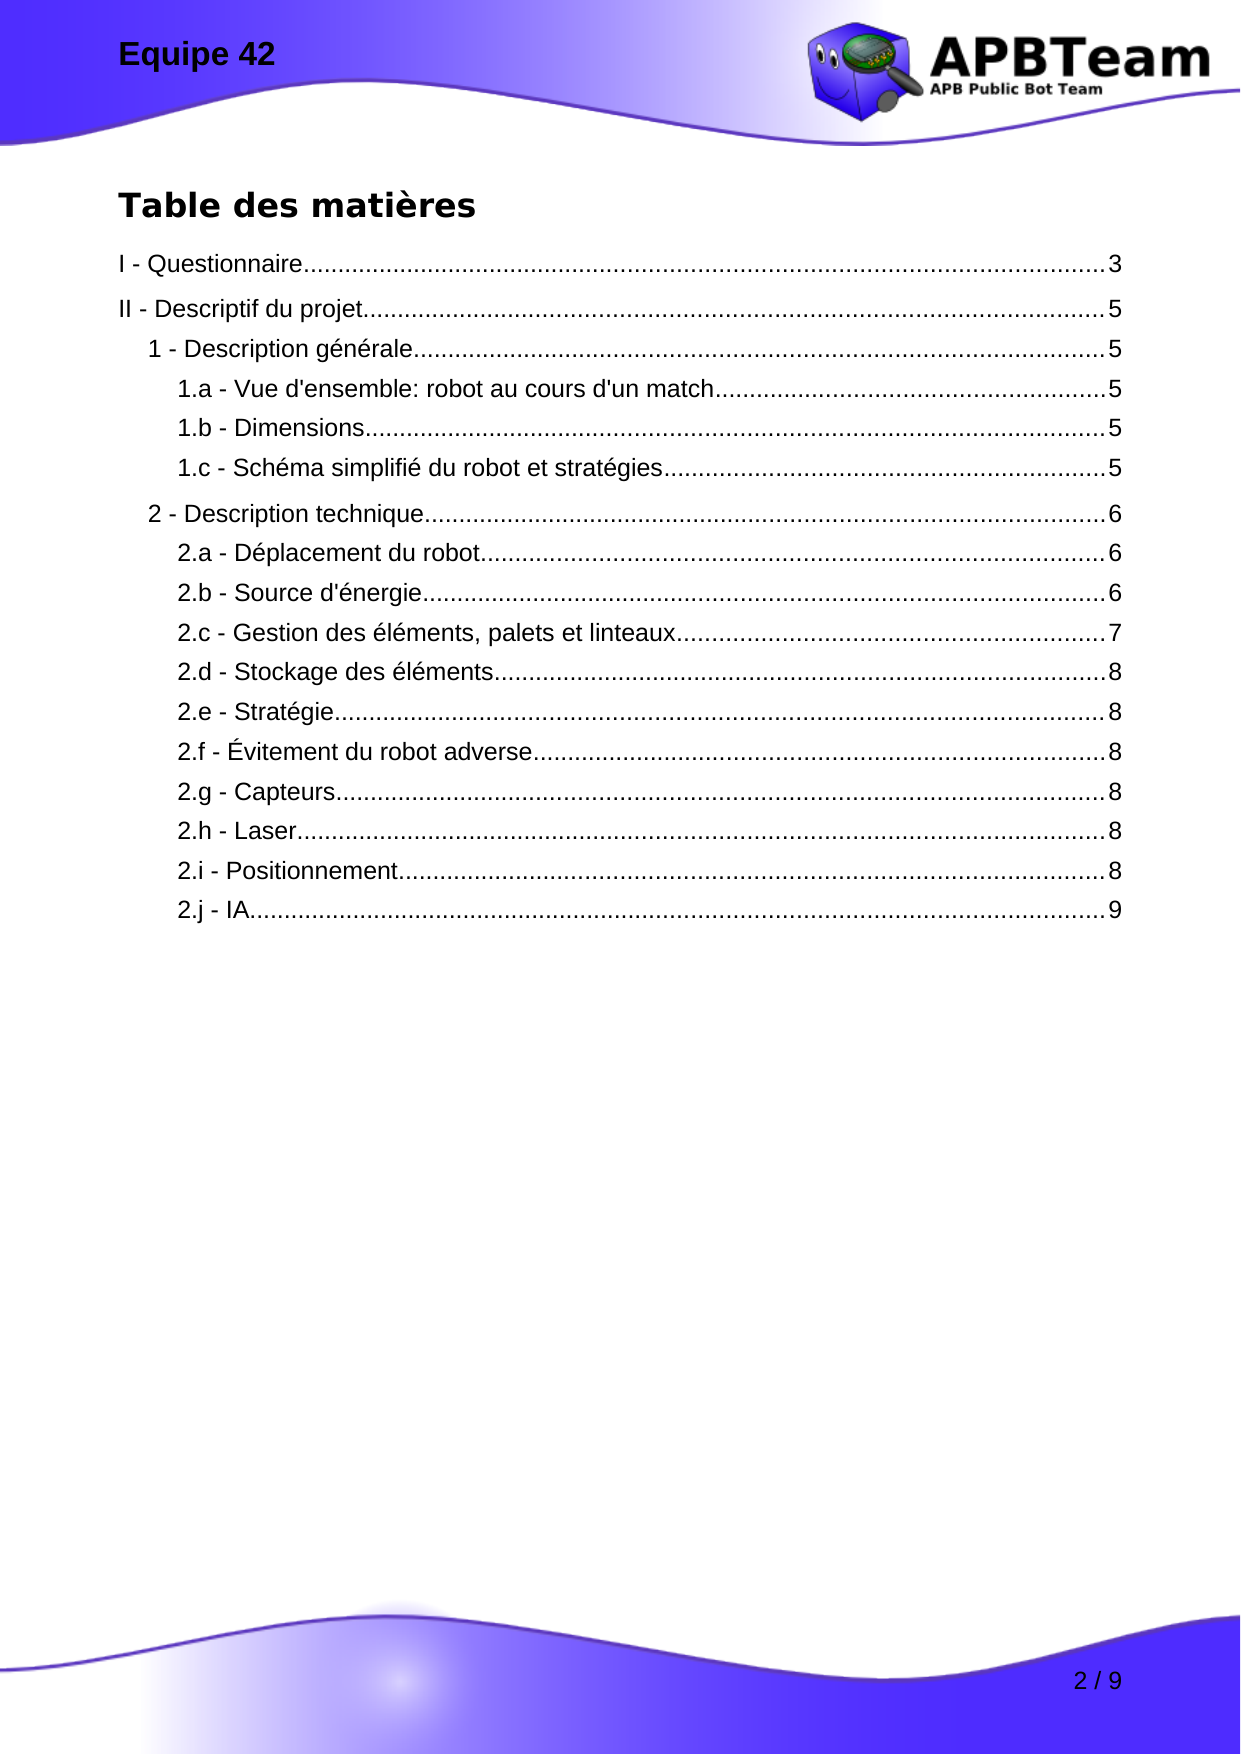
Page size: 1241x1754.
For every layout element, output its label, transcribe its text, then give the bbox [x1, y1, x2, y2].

text II - Descriptif du projet 5 [118, 295, 1122, 323]
text 2.e - Stratégie 8 [177, 698, 1122, 726]
picture [0, 0, 1241, 146]
text 1.a - Vue d'ensemble: robot au cours d'un match 5 [177, 374, 1122, 402]
text 2.f - Évitement du robot adverse 8 [177, 738, 1122, 766]
text I - Questionnaire 3 [118, 249, 1122, 277]
picture [0, 1599, 1241, 1754]
text 1.b - Dimensions 5 [177, 414, 1122, 442]
subtitle Table des matières [118, 186, 1122, 225]
text 2.c - Gestion des éléments, palets et linteaux 7 [177, 618, 1122, 646]
text 2.b - Source d'énergie 6 [177, 579, 1122, 607]
text 2.h - Laser 8 [177, 817, 1122, 845]
text 2.d - Stockage des éléments 8 [177, 658, 1122, 686]
text 2.j - IA 9 [177, 896, 1122, 924]
text 2.g - Capteurs 8 [177, 777, 1122, 805]
text 2.i - Positionnement 8 [177, 857, 1122, 884]
text 1 - Description générale 5 [148, 335, 1122, 363]
text 2.a - Déplacement du robot 6 [177, 539, 1122, 567]
text 1.c - Schéma simplifié du robot et stratégies 5 [177, 454, 1122, 482]
text 2 - Description technique 6 [148, 499, 1122, 527]
